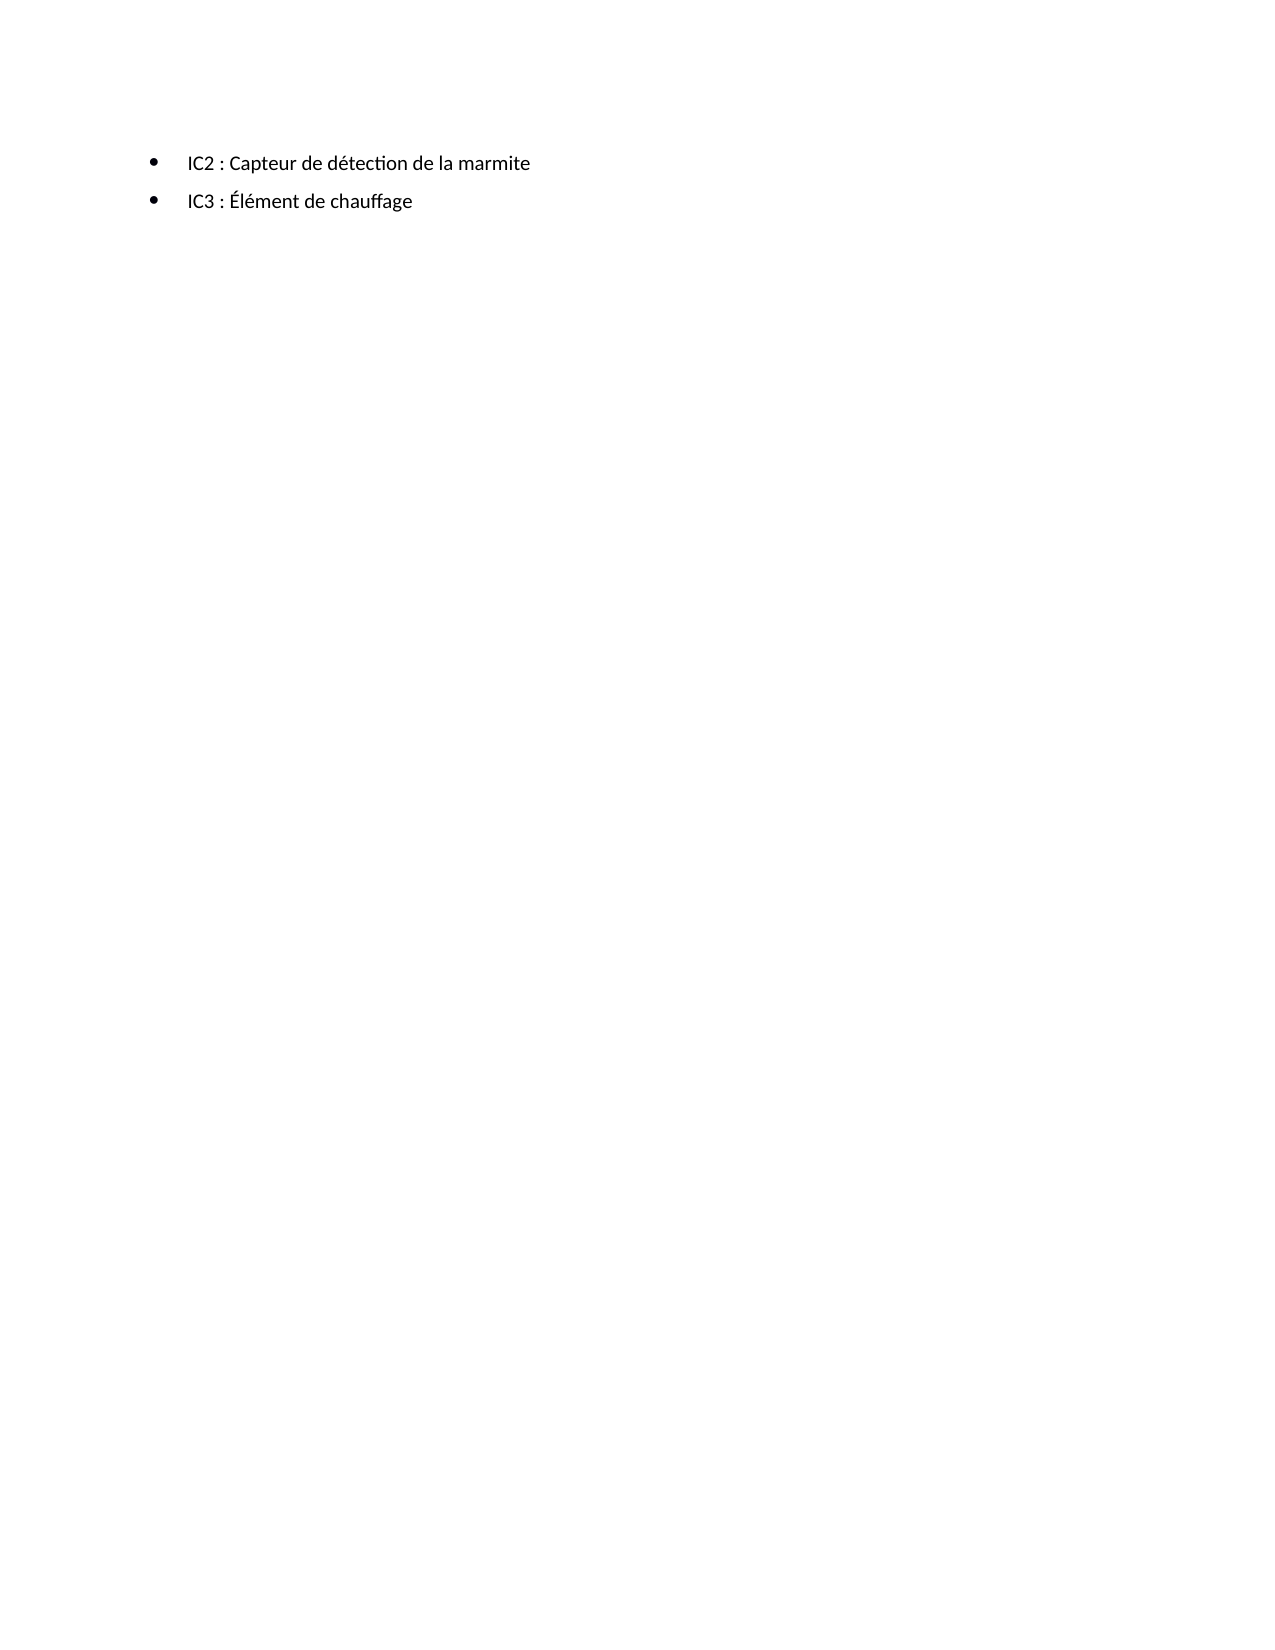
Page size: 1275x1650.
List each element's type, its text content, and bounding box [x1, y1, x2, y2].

list IC2 : Capteur de détection de la marmite [150, 150, 1162, 175]
list IC3 : Élément de chauffage [150, 188, 1162, 294]
